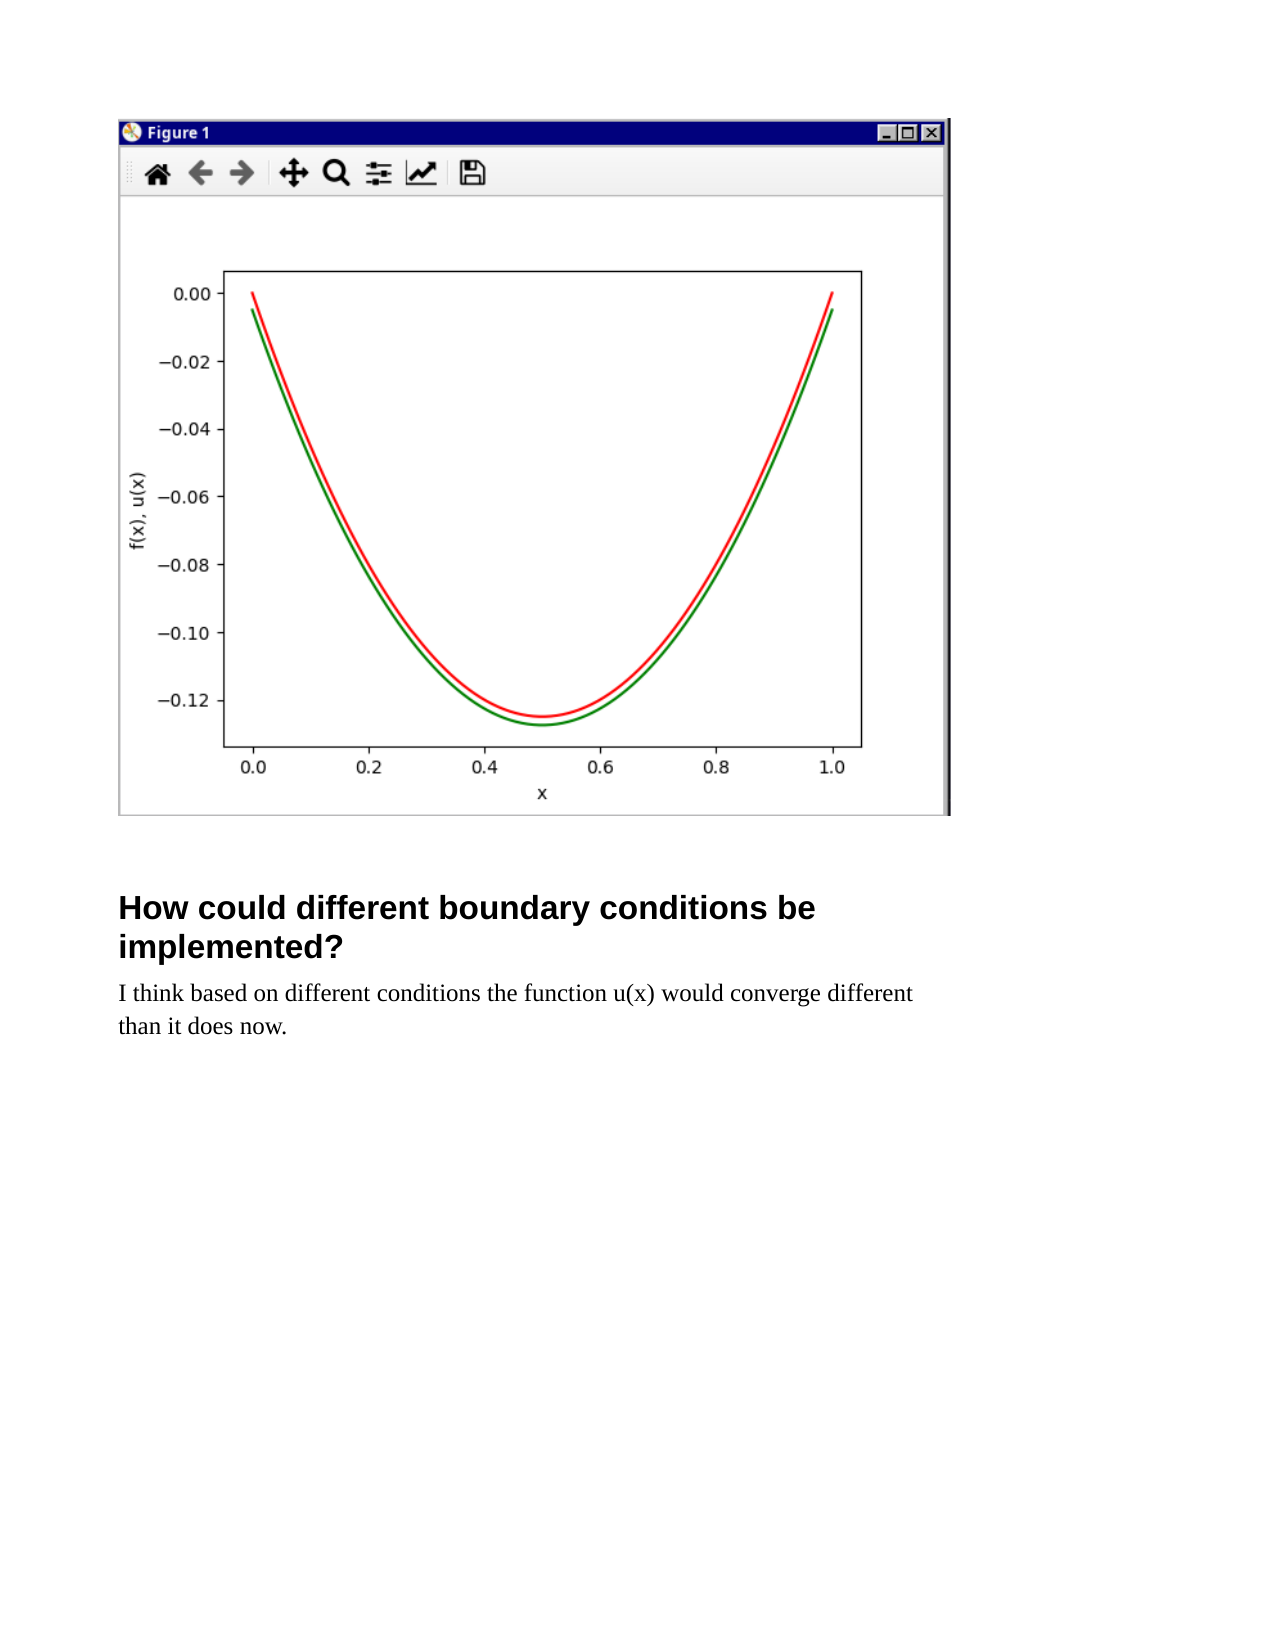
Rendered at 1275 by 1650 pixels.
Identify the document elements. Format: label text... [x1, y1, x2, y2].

picture [118, 118, 951, 816]
subtitle How could different boundary conditions be implemented? [118, 888, 951, 965]
text I think based on different conditions the function u(x) would converge different than it does now. [118, 978, 951, 1039]
